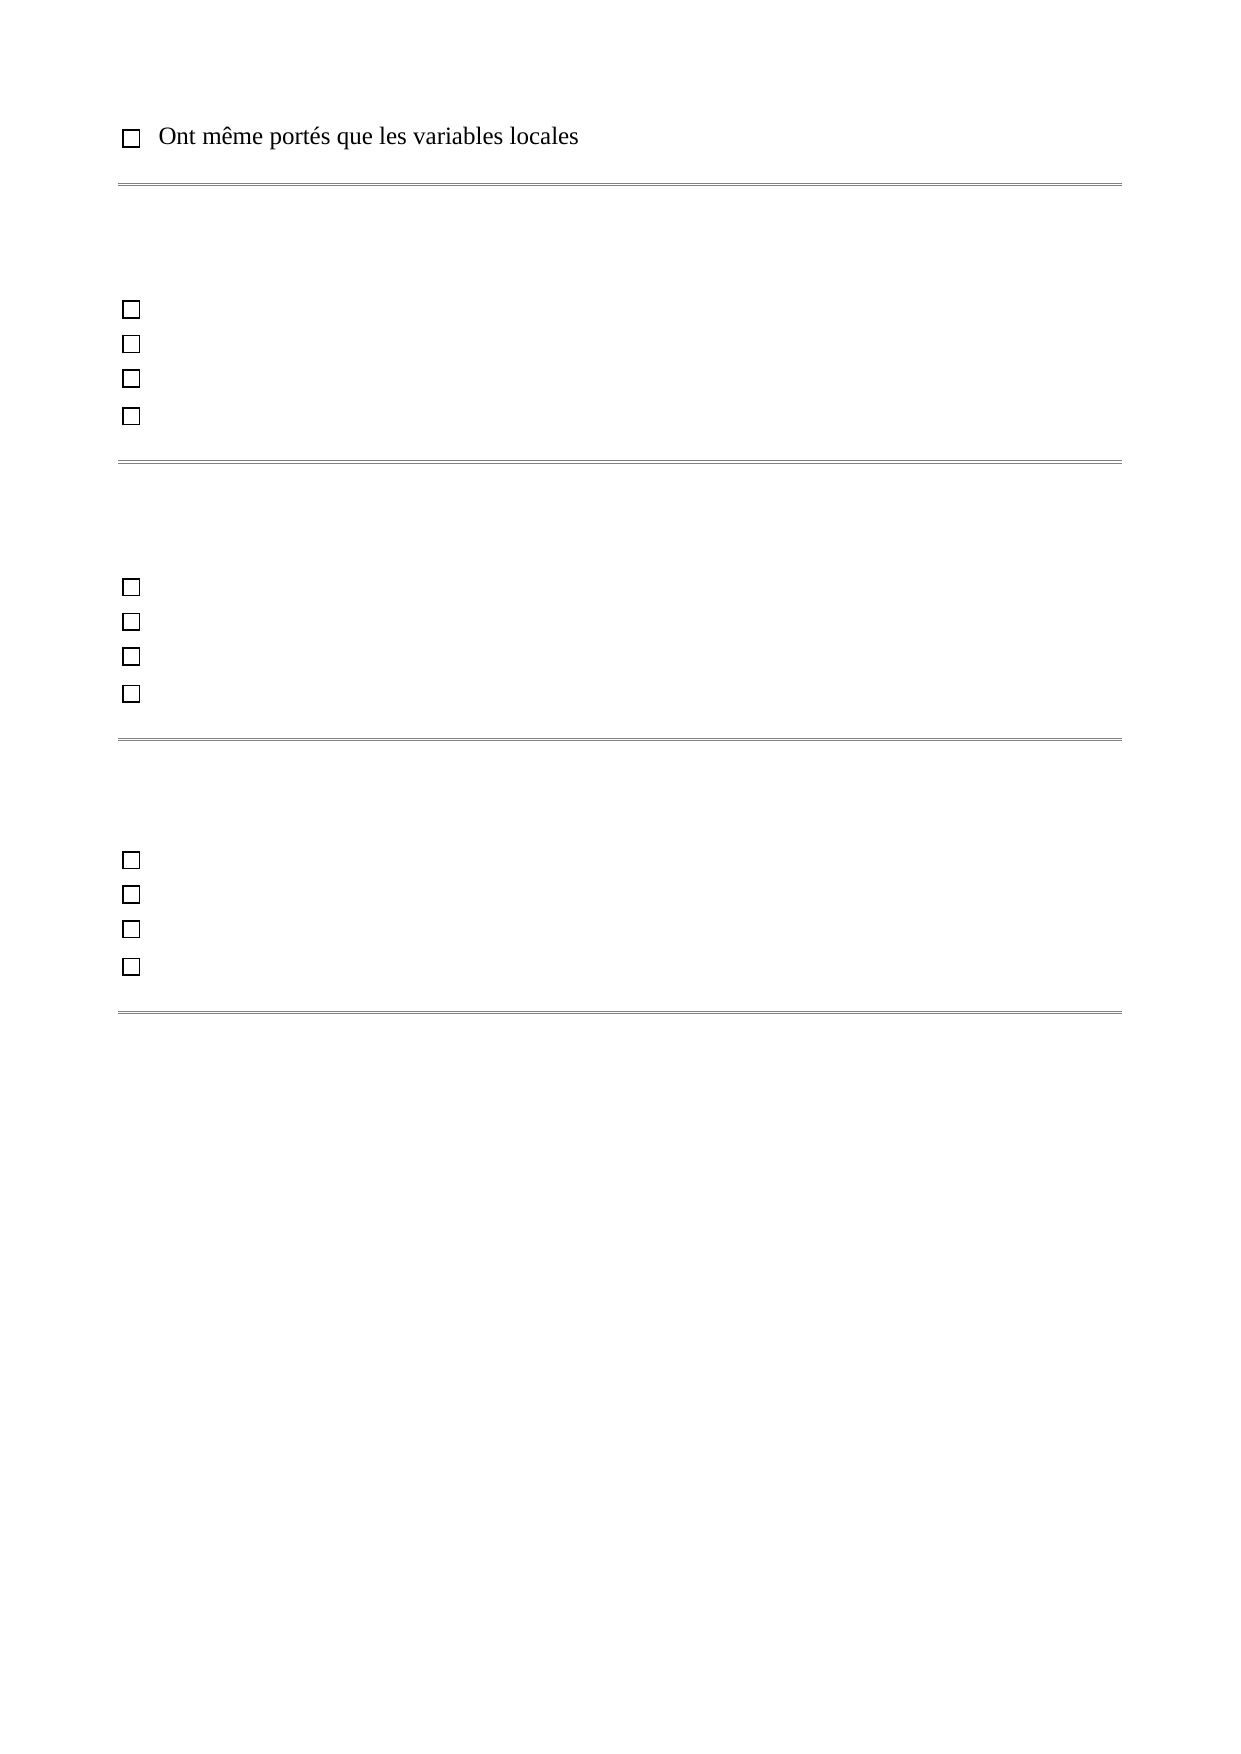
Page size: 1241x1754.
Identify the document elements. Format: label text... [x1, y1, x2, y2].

table_cell [149, 361, 875, 396]
table_cell [118, 674, 149, 714]
table_cell [149, 877, 875, 912]
table_cell [118, 946, 149, 987]
table_cell [149, 396, 875, 436]
table_cell [149, 604, 875, 639]
table_cell [149, 912, 875, 946]
table_cell [118, 361, 149, 396]
table_cell [118, 118, 149, 159]
table_header [118, 292, 149, 327]
table_header [118, 843, 149, 877]
table_cell [118, 639, 149, 673]
table_cell [118, 327, 149, 361]
table_cell [118, 912, 149, 946]
table_cell Ont même portés que les variables locales [149, 118, 875, 159]
table_header [149, 292, 875, 327]
table_header [149, 570, 875, 604]
table_cell [149, 674, 875, 714]
table_cell [118, 396, 149, 436]
table_header [118, 570, 149, 604]
table_cell [118, 604, 149, 639]
table_cell [149, 327, 875, 361]
table_cell [149, 639, 875, 673]
table_cell [118, 877, 149, 912]
table_header [149, 843, 875, 877]
table_cell [149, 946, 875, 987]
